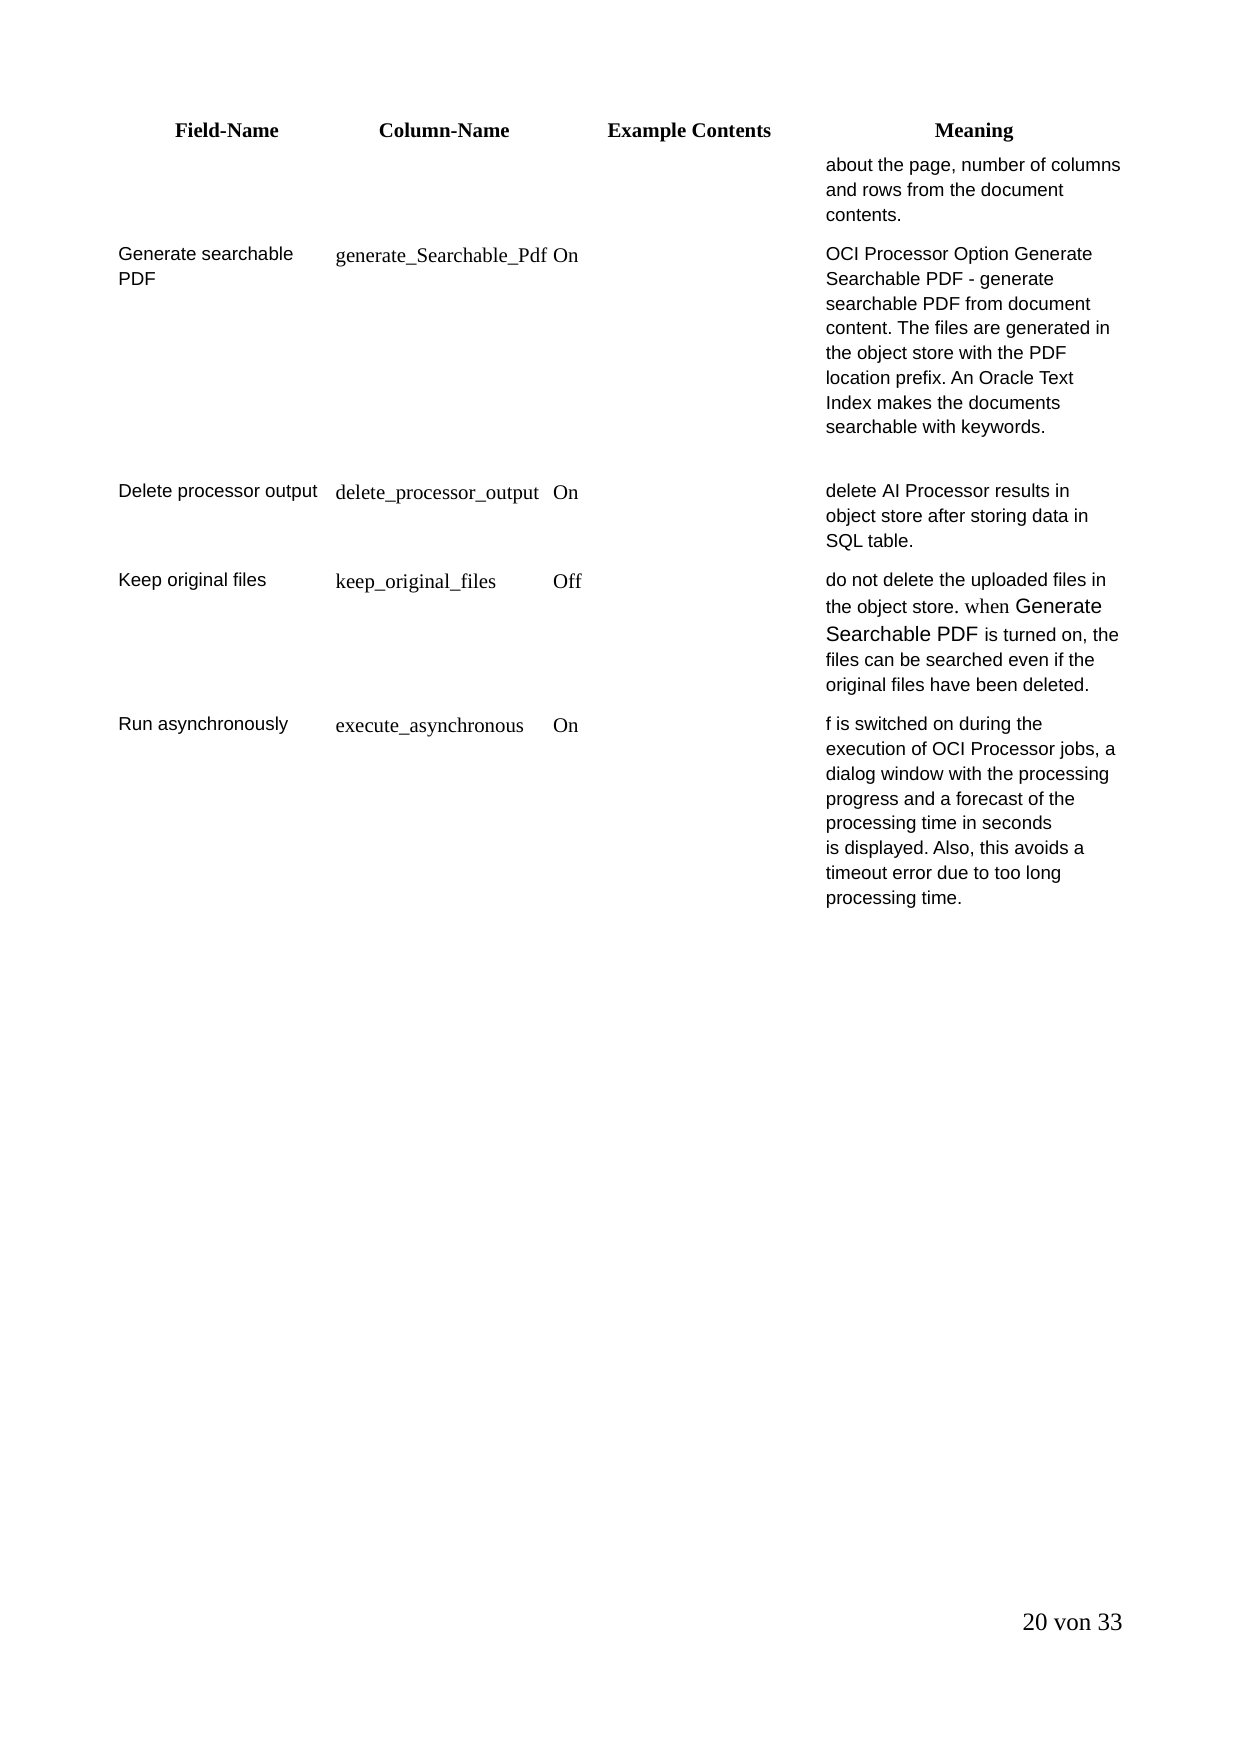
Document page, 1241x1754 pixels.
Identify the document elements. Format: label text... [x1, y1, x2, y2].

table_cell delete AI Processor results in object store after storing data in SQL table. [826, 480, 1122, 569]
table_cell [118, 154, 335, 243]
table_header Field-Name [118, 118, 335, 154]
table_header Meaning [826, 118, 1122, 154]
table_cell Generate searchable PDF [118, 243, 335, 480]
table_cell On [553, 713, 826, 989]
table_cell Off [553, 569, 826, 713]
table_cell execute_asynchronous [335, 713, 553, 989]
table_cell [335, 154, 553, 243]
table_cell On [553, 480, 826, 569]
table_header Column-Name [335, 118, 553, 154]
table_cell Delete processor output [118, 480, 335, 569]
table_header Example Contents [553, 118, 826, 154]
table_cell do not delete the uploaded files in the object store. when Generate Searchable PDF is turned on, the files can be searched even if the original files have been deleted. [826, 569, 1122, 713]
table_cell Keep original files [118, 569, 335, 713]
table_cell generate_Searchable_Pdf [335, 243, 553, 480]
table_cell about the page, number of columns and rows from the document contents. [826, 154, 1122, 243]
table_cell [553, 154, 826, 243]
table_cell delete_processor_output [335, 480, 553, 569]
table_cell Run asynchronously [118, 713, 335, 989]
table_cell On [553, 243, 826, 480]
table_cell keep_original_files [335, 569, 553, 713]
table_cell OCI Processor Option Generate Searchable PDF - generate searchable PDF from document content. The files are generated in the object store with the PDF location prefix. An Oracle Text Index makes the documents searchable with keywords. [826, 243, 1122, 480]
table_cell f is switched on during the execution of OCI Processor jobs, a dialog window with the processing progress and a forecast of the processing time in seconds is displayed. Also, this avoids a timeout error due to too long processing time. [826, 713, 1122, 989]
